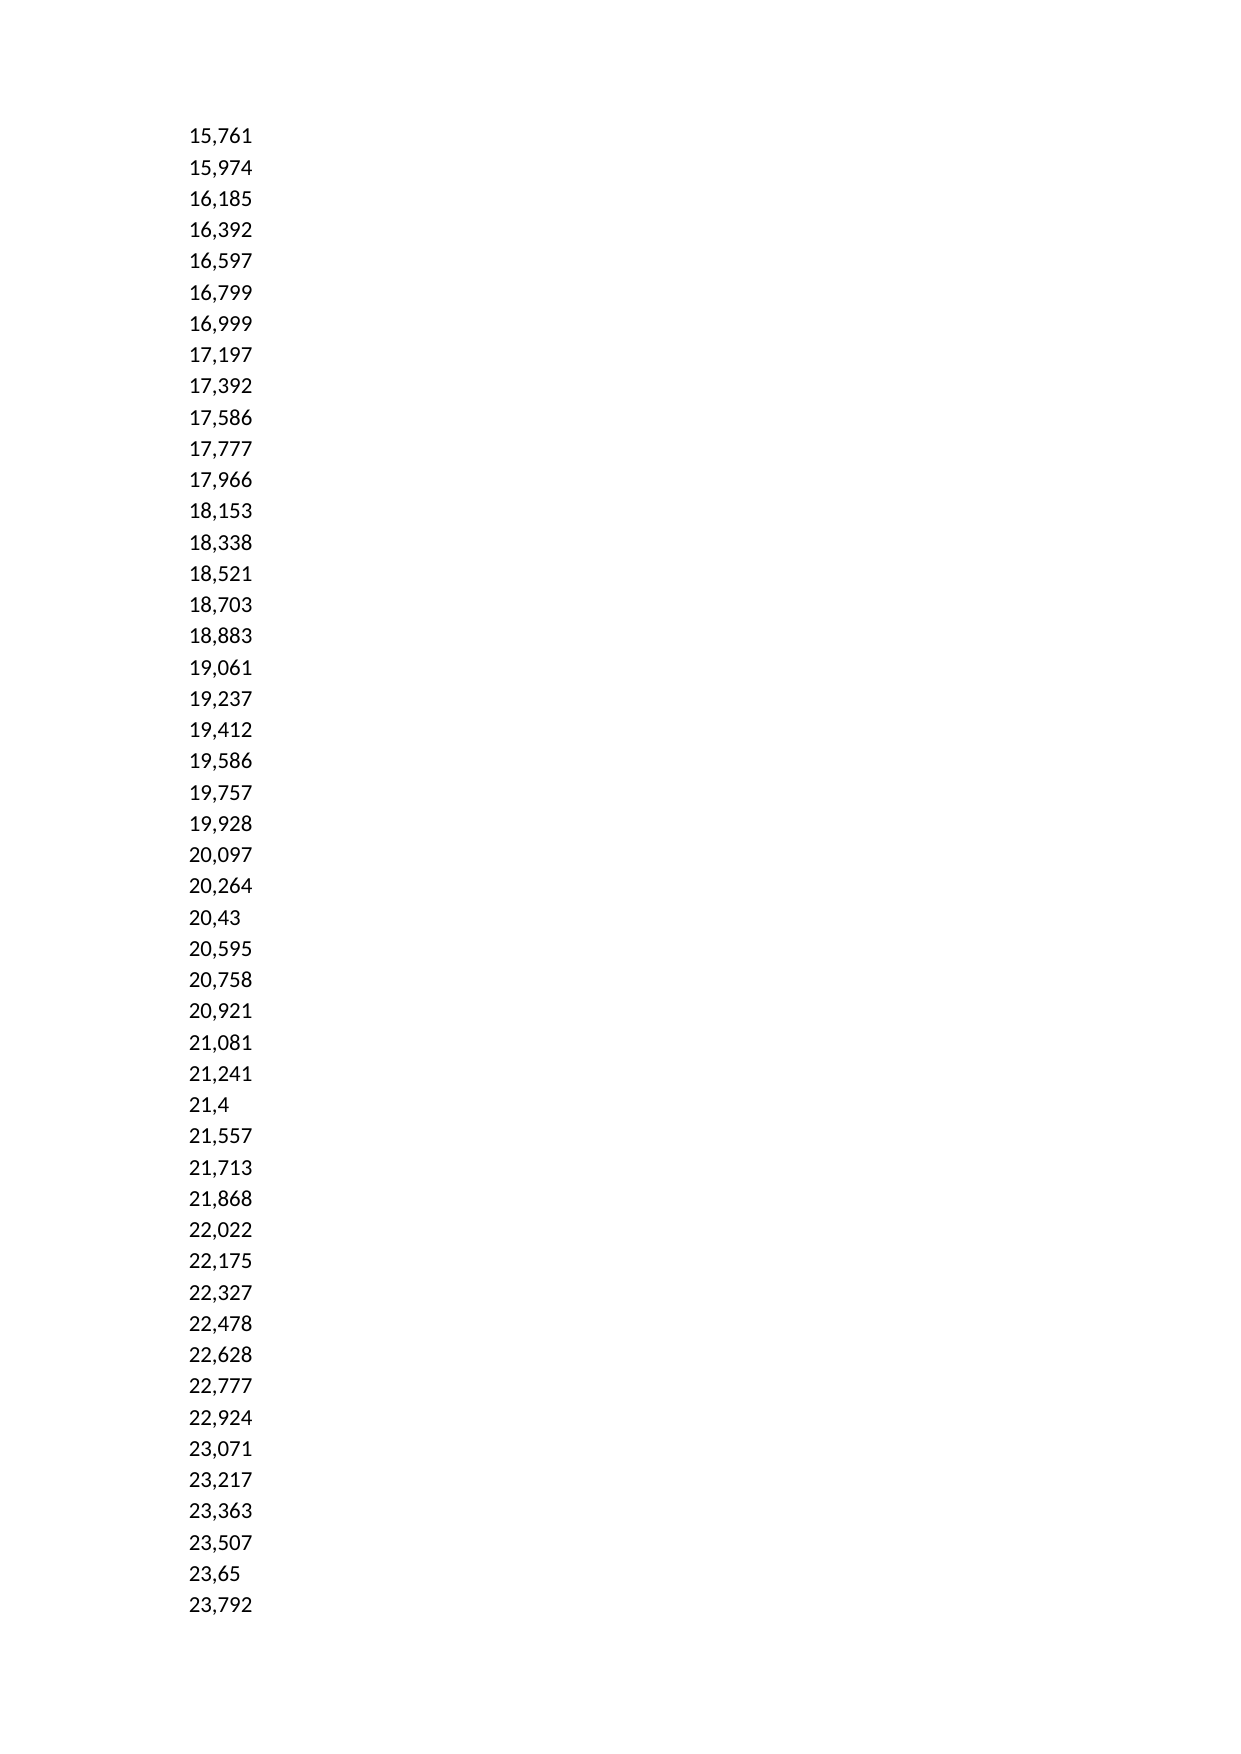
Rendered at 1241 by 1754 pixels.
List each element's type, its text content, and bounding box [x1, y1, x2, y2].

table_cell 22,022 [177, 1212, 300, 1243]
table_cell 18,703 [177, 587, 300, 618]
table_cell 20,595 [177, 931, 300, 962]
table_cell 22,777 [177, 1368, 300, 1399]
table_cell 17,392 [177, 368, 300, 399]
table_cell 20,758 [177, 962, 300, 993]
table_cell 22,924 [177, 1399, 300, 1431]
table_cell 19,237 [177, 681, 300, 712]
table_cell 17,586 [177, 399, 300, 431]
table_cell 19,757 [177, 774, 300, 806]
table_cell 18,883 [177, 618, 300, 649]
table_cell 17,777 [177, 431, 300, 462]
table_cell 21,557 [177, 1118, 300, 1149]
table_cell 23,071 [177, 1431, 300, 1462]
table_cell 16,597 [177, 243, 300, 274]
table_cell 15,974 [177, 149, 300, 181]
table_cell 23,363 [177, 1493, 300, 1524]
table_cell 21,241 [177, 1056, 300, 1087]
table_cell 22,628 [177, 1337, 300, 1368]
table_cell 23,507 [177, 1524, 300, 1556]
table_cell 16,185 [177, 181, 300, 212]
table_cell 21,713 [177, 1149, 300, 1181]
table_cell 16,799 [177, 274, 300, 306]
table_cell 20,264 [177, 868, 300, 899]
table_cell 20,43 [177, 899, 300, 931]
table_cell 19,412 [177, 712, 300, 743]
table_cell 21,868 [177, 1181, 300, 1212]
table_cell 20,921 [177, 993, 300, 1024]
table_cell 19,061 [177, 649, 300, 681]
table_cell 19,928 [177, 806, 300, 837]
table_cell 16,999 [177, 306, 300, 337]
table_cell 23,792 [177, 1587, 300, 1618]
table_cell 18,153 [177, 493, 300, 524]
table_cell 22,327 [177, 1274, 300, 1306]
table_cell 17,197 [177, 337, 300, 368]
table_cell 22,478 [177, 1306, 300, 1337]
table_cell 18,338 [177, 524, 300, 556]
table_cell 19,586 [177, 743, 300, 774]
table_cell 18,521 [177, 556, 300, 587]
table_cell 21,081 [177, 1024, 300, 1056]
table_cell 23,65 [177, 1556, 300, 1587]
table_cell 22,175 [177, 1243, 300, 1274]
table_cell 16,392 [177, 212, 300, 243]
table_cell 21,4 [177, 1087, 300, 1118]
table_cell 23,217 [177, 1462, 300, 1493]
table_cell 17,966 [177, 462, 300, 493]
table_cell 15,761 [177, 118, 300, 149]
table_cell 20,097 [177, 837, 300, 868]
